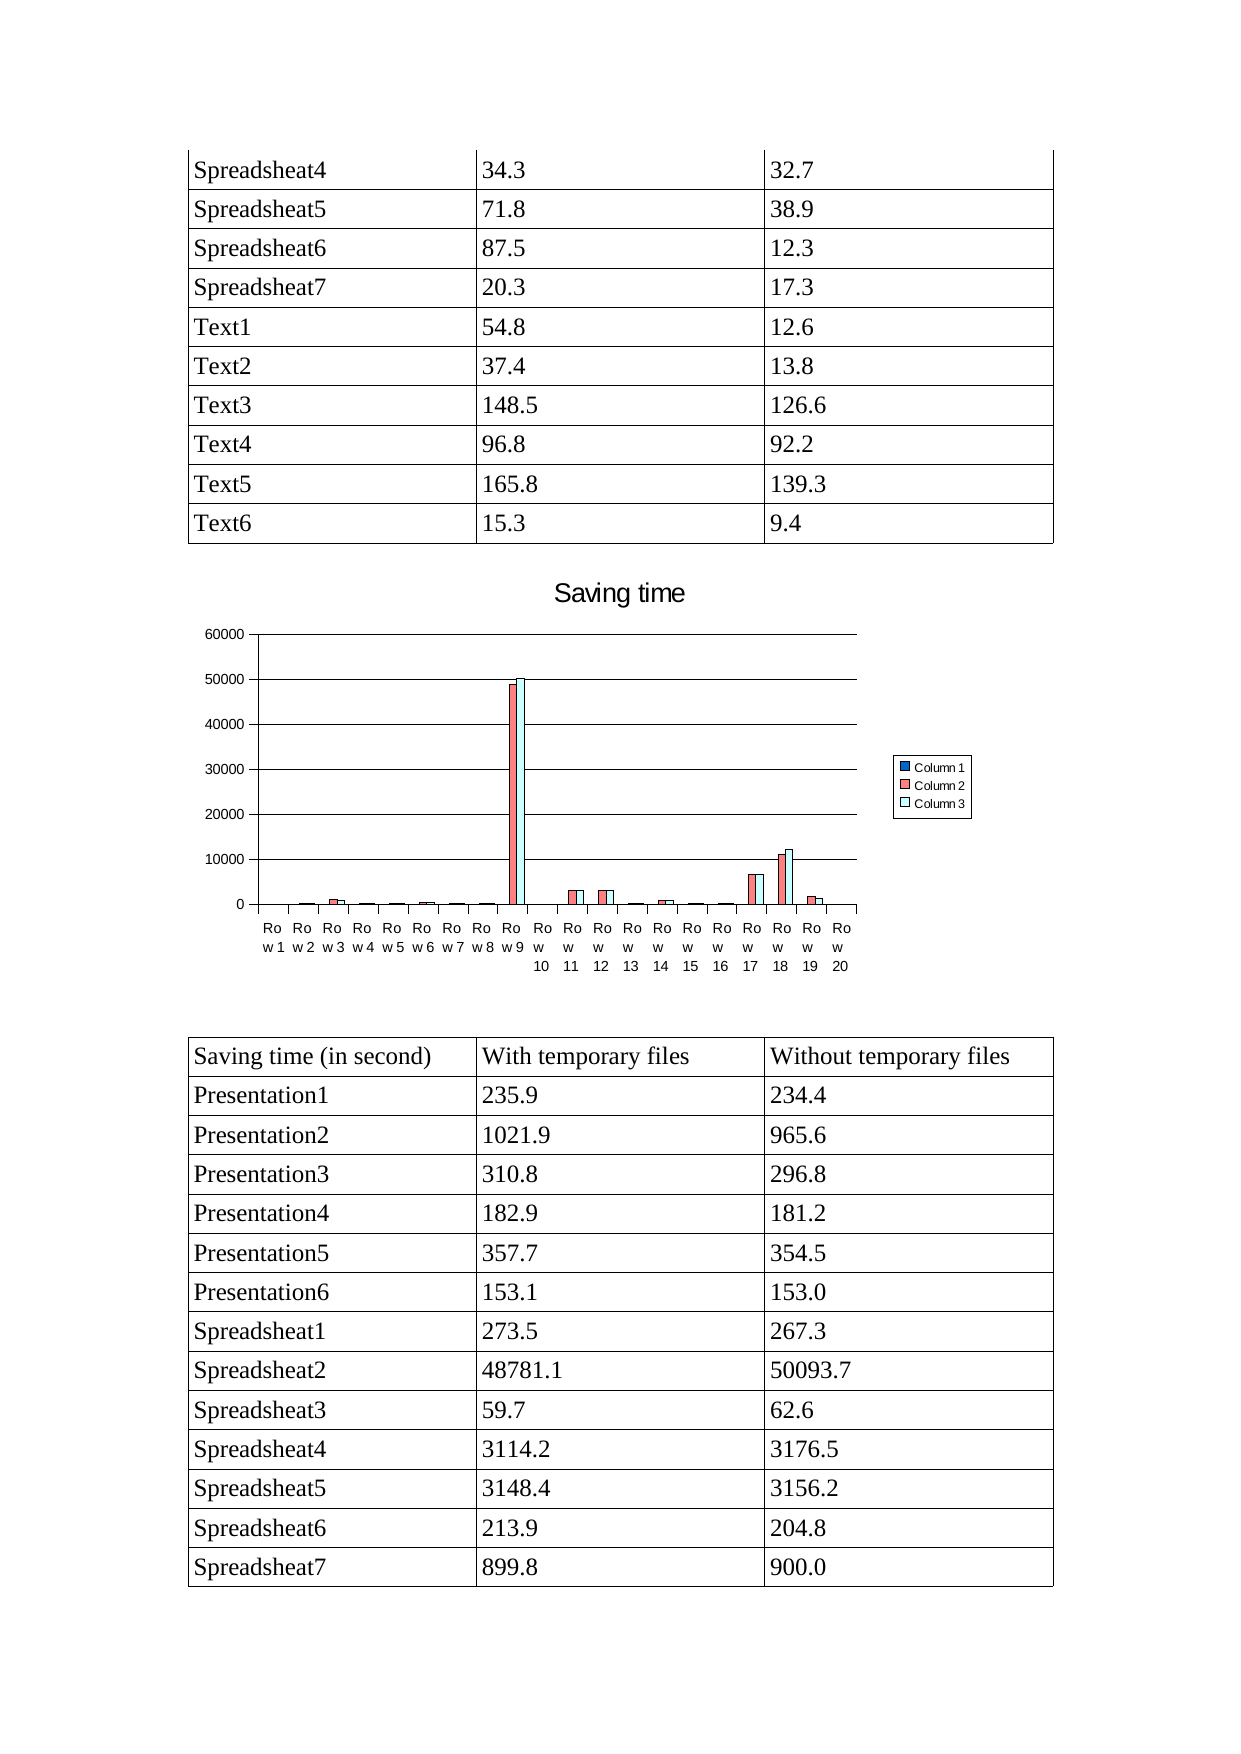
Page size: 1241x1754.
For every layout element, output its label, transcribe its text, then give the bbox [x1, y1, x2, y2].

table_cell 20.3 [477, 269, 764, 307]
table_cell 3156.2 [765, 1470, 1053, 1508]
table_cell Spreadsheat7 [189, 1548, 476, 1586]
table_cell 139.3 [765, 465, 1053, 503]
table_cell Spreadsheat5 [189, 190, 476, 228]
table_cell 38.9 [765, 190, 1053, 228]
table_cell 181.2 [765, 1195, 1053, 1233]
table_cell Spreadsheat6 [189, 1509, 476, 1547]
table_cell Text5 [189, 465, 476, 503]
table_cell 48781.1 [477, 1352, 764, 1390]
table_cell 12.3 [765, 229, 1053, 268]
table_cell 165.8 [477, 465, 764, 503]
table_header Without temporary files [765, 1038, 1053, 1076]
table_cell 87.5 [477, 229, 764, 268]
table_cell 92.2 [765, 426, 1053, 464]
table_cell 32.7 [765, 150, 1053, 189]
table_cell Text1 [189, 308, 476, 346]
table_cell 153.0 [765, 1273, 1053, 1311]
table_cell Spreadsheat3 [189, 1391, 476, 1429]
table_cell 3176.5 [765, 1430, 1053, 1469]
table_cell 182.9 [477, 1195, 764, 1233]
table_cell 273.5 [477, 1312, 764, 1351]
table_cell 3114.2 [477, 1430, 764, 1469]
table_cell Spreadsheat4 [189, 1430, 476, 1469]
table_cell Spreadsheat7 [189, 269, 476, 307]
table_cell 267.3 [765, 1312, 1053, 1351]
table_cell 204.8 [765, 1509, 1053, 1547]
table_cell 3148.4 [477, 1470, 764, 1508]
table_cell 126.6 [765, 386, 1053, 425]
table_cell 900.0 [765, 1548, 1053, 1586]
table_cell 62.6 [765, 1391, 1053, 1429]
table_cell 235.9 [477, 1077, 764, 1115]
table_cell 59.7 [477, 1391, 764, 1429]
table_cell 899.8 [477, 1548, 764, 1586]
table_cell 965.6 [765, 1116, 1053, 1154]
table_cell 234.4 [765, 1077, 1053, 1115]
table_cell 354.5 [765, 1234, 1053, 1272]
table_cell Text4 [189, 426, 476, 464]
table_cell 12.6 [765, 308, 1053, 346]
table_cell 50093.7 [765, 1352, 1053, 1390]
table_cell 148.5 [477, 386, 764, 425]
table_cell 1021.9 [477, 1116, 764, 1154]
table_cell Presentation4 [189, 1195, 476, 1233]
table_cell Text3 [189, 386, 476, 425]
table_cell 357.7 [477, 1234, 764, 1272]
table_cell 54.8 [477, 308, 764, 346]
table_cell 15.3 [477, 504, 764, 543]
table_cell Presentation5 [189, 1234, 476, 1272]
table_header Saving time (in second) [189, 1038, 476, 1076]
table_cell Presentation3 [189, 1155, 476, 1194]
table_cell 9.4 [765, 504, 1053, 543]
table_cell 310.8 [477, 1155, 764, 1194]
table_cell Presentation1 [189, 1077, 476, 1115]
table_cell Spreadsheat1 [189, 1312, 476, 1351]
table_cell Text6 [189, 504, 476, 543]
table_cell 34.3 [477, 150, 764, 189]
table_cell Presentation2 [189, 1116, 476, 1154]
table_cell 17.3 [765, 269, 1053, 307]
table_cell 71.8 [477, 190, 764, 228]
table_cell 96.8 [477, 426, 764, 464]
table_cell Text2 [189, 347, 476, 385]
table_cell Spreadsheat6 [189, 229, 476, 268]
table_cell 13.8 [765, 347, 1053, 385]
table_cell Spreadsheat2 [189, 1352, 476, 1390]
table_cell 153.1 [477, 1273, 764, 1311]
table_cell Presentation6 [189, 1273, 476, 1311]
table_cell Spreadsheat4 [189, 150, 476, 189]
table_cell 213.9 [477, 1509, 764, 1547]
table_cell Spreadsheat5 [189, 1470, 476, 1508]
table_cell 296.8 [765, 1155, 1053, 1194]
table_header With temporary files [477, 1038, 764, 1076]
table_cell 37.4 [477, 347, 764, 385]
